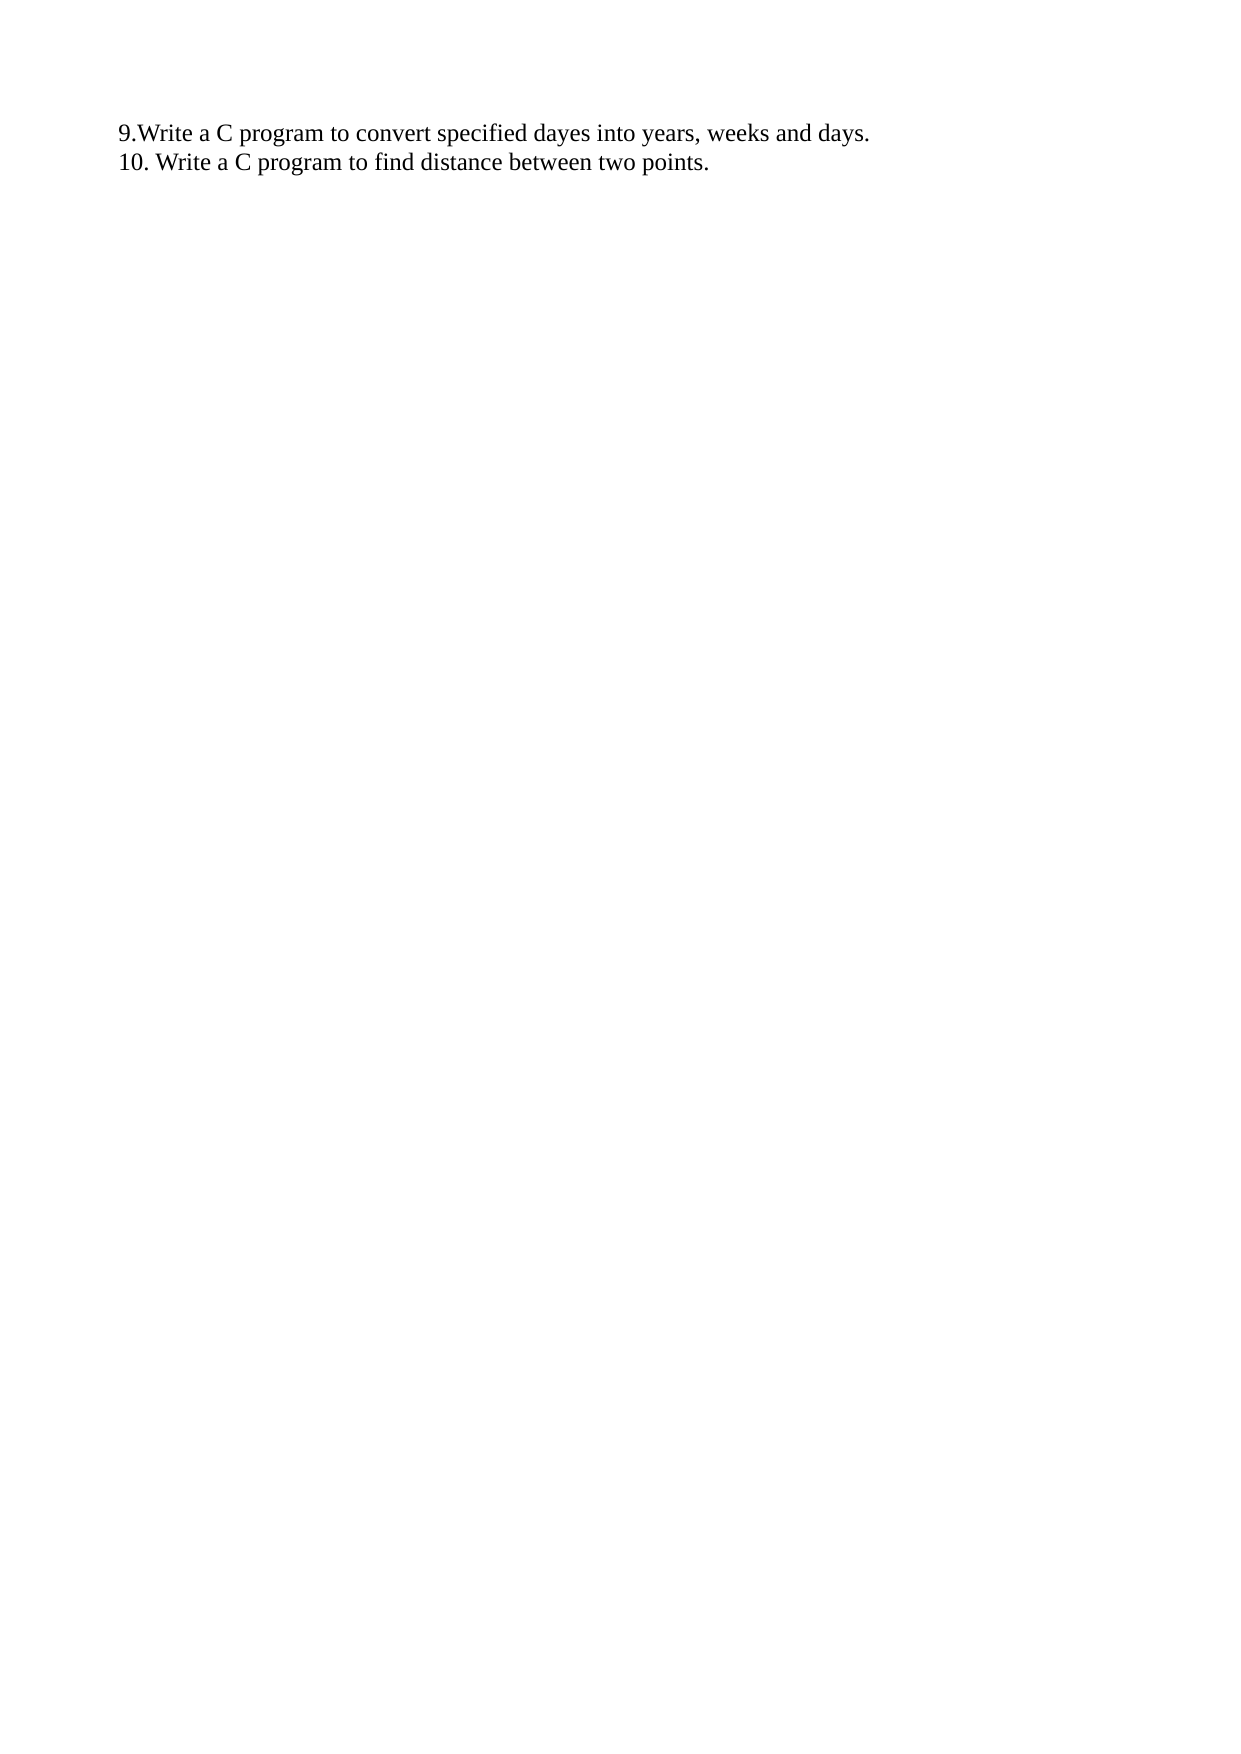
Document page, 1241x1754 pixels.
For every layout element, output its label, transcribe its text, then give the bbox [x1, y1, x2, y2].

text 10. Write a C program to find distance between two points. [118, 147, 1122, 176]
text 9.Write a C program to convert specified dayes into years, weeks and days. [118, 118, 1122, 147]
